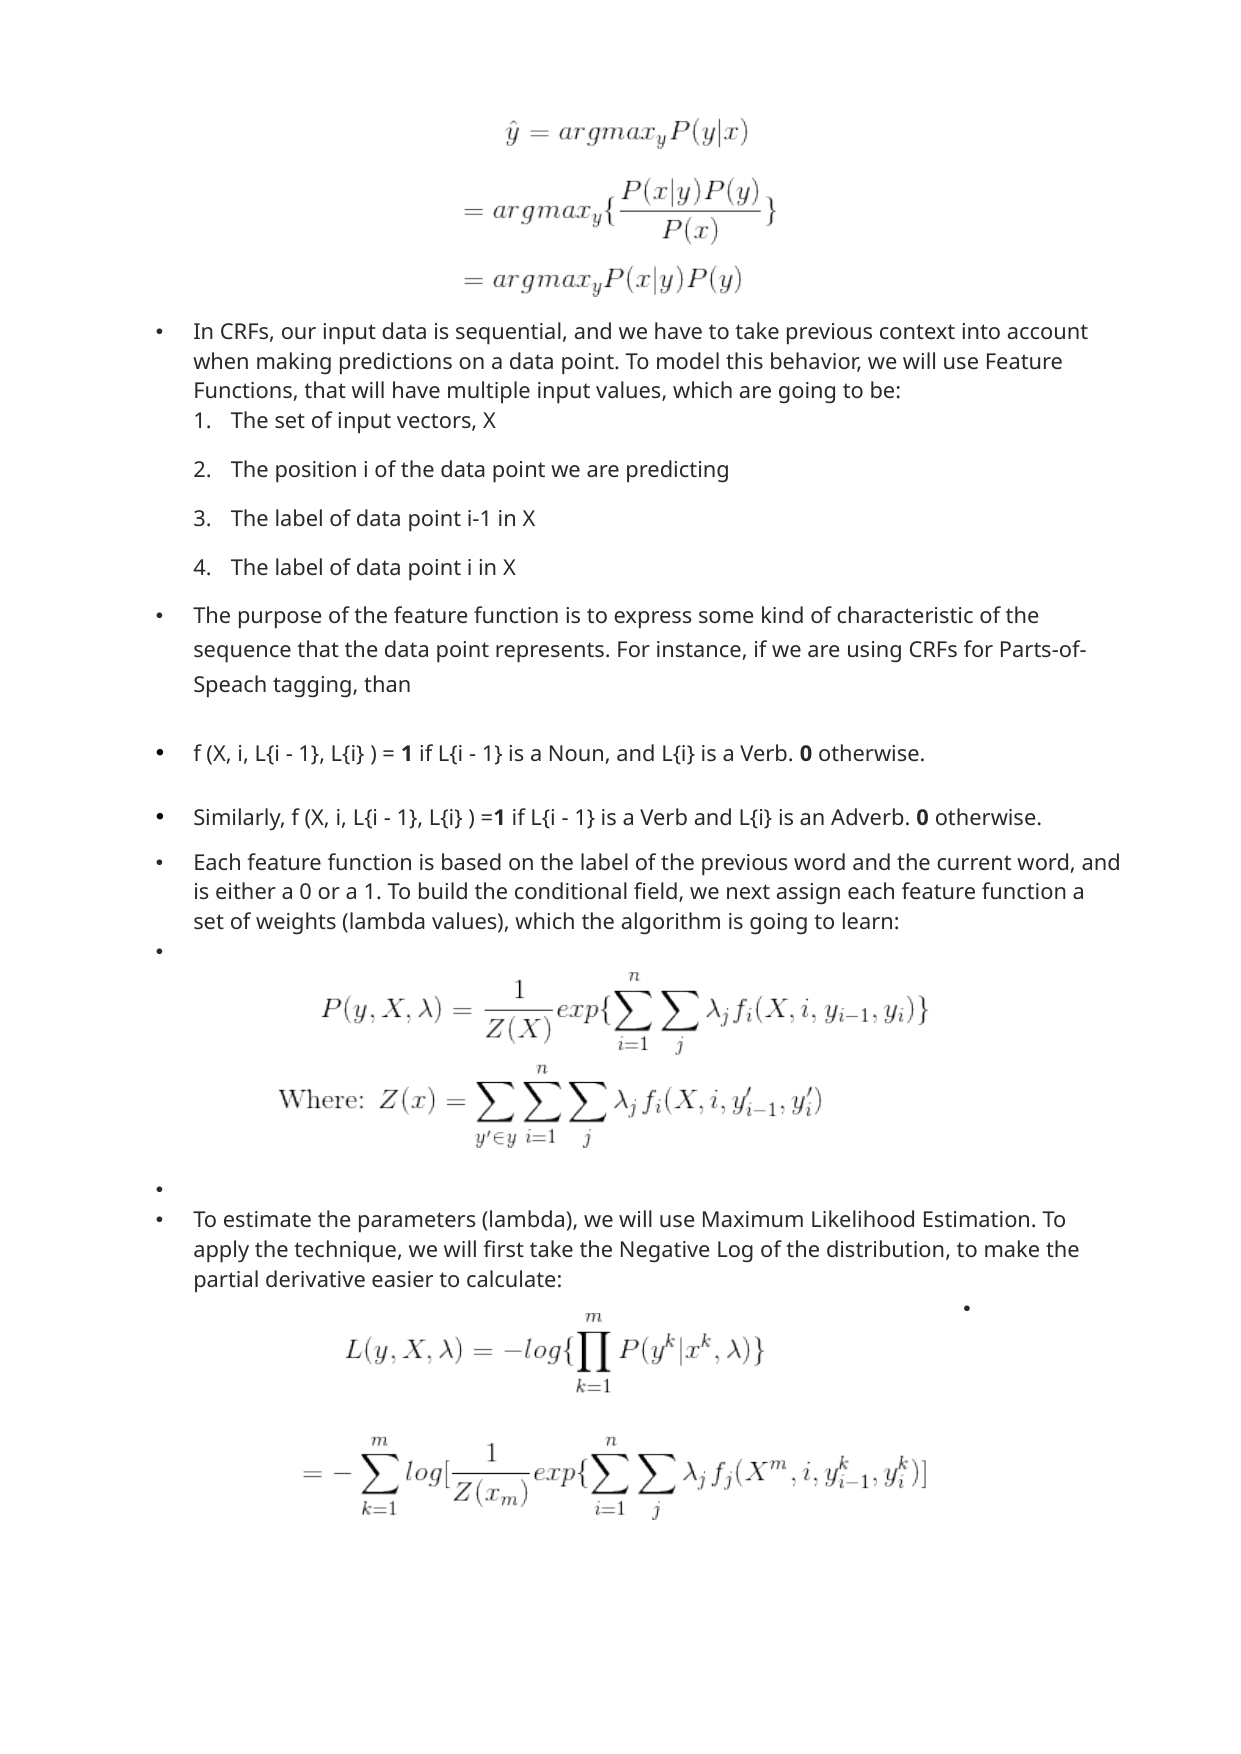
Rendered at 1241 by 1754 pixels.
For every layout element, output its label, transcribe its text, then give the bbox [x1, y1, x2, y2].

list The label of data point i in X [193, 551, 1122, 581]
picture [278, 972, 929, 1148]
picture [302, 1313, 926, 1520]
list Similarly, f (X, i, L{i - 1}, L{i} ) =1 if L{i - 1} is a Verb and L{i} is an Adverb. 0 otherwise. [156, 782, 1122, 832]
list Each feature function is based on the label of the previous word and the current word, and is either a 0 or a 1. To build the conditional field, we next assign each feature function a set of weights (lambda values), which the algorithm is going to learn: [156, 846, 1122, 936]
picture [463, 118, 777, 297]
list f (X, i, L{i - 1}, L{i} ) = 1 if L{i - 1} is a Noun, and L{i} is a Verb. 0 otherwise. [156, 717, 1122, 767]
list The label of data point i-1 in X [193, 503, 1122, 532]
list To estimate the parameters (lambda), we will use Maximum Likelihood Estimation. To apply the technique, we will first take the Negative Log of the distribution, to make the partial derivative easier to calculate: [156, 1204, 1122, 1293]
list In CRFs, our input data is sequential, and we have to take previous context into account when making predictions on a data point. To model this behavior, we will use Feature Functions, that will have multiple input values, which are going to be: [156, 316, 1122, 405]
list The position i of the data point we are predicting [193, 454, 1122, 484]
list The set of input vectors, X [193, 405, 1122, 435]
list The purpose of the feature function is to express some kind of characteristic of the sequence that the data point represents. For instance, if we are using CRFs for Parts-of-Speach tagging, than [156, 600, 1122, 698]
